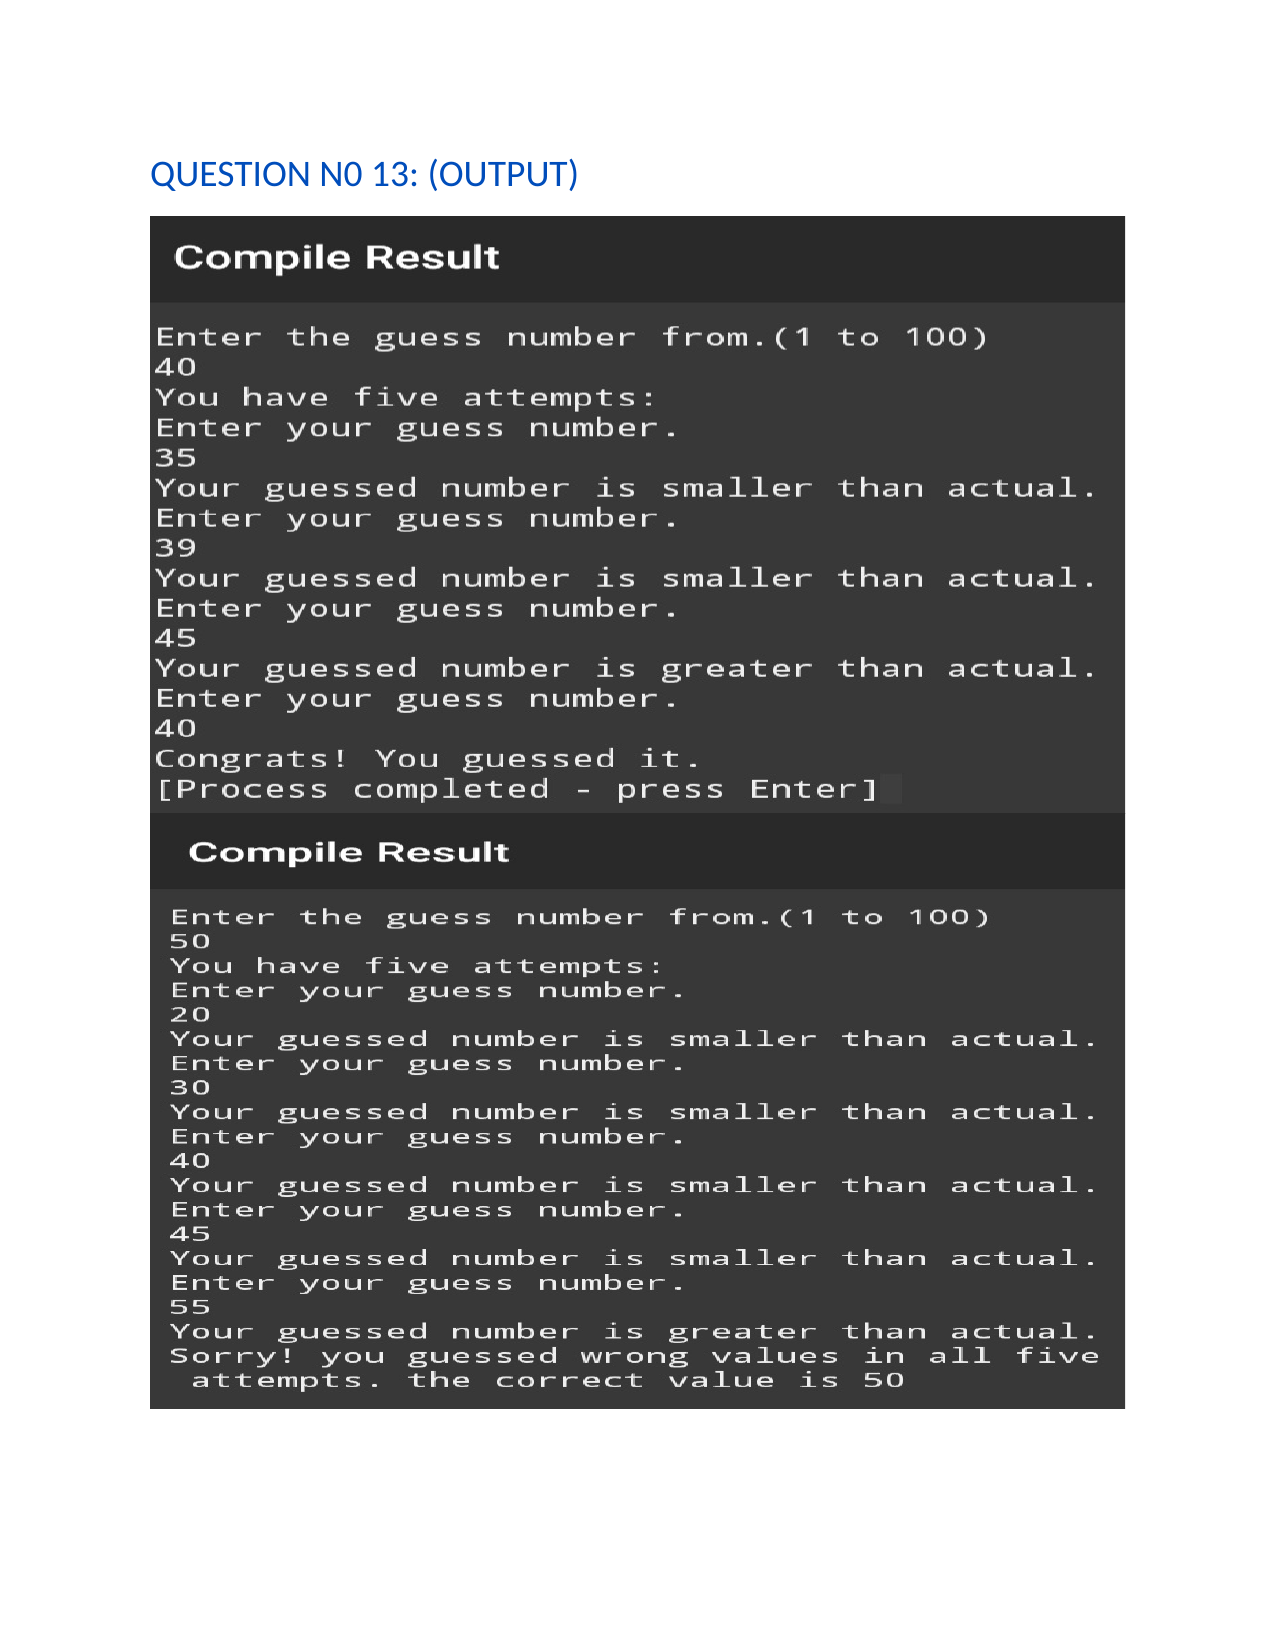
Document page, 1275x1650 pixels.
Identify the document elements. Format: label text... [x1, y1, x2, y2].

text QUESTION N0 13: (OUTPUT) [150, 150, 1125, 196]
